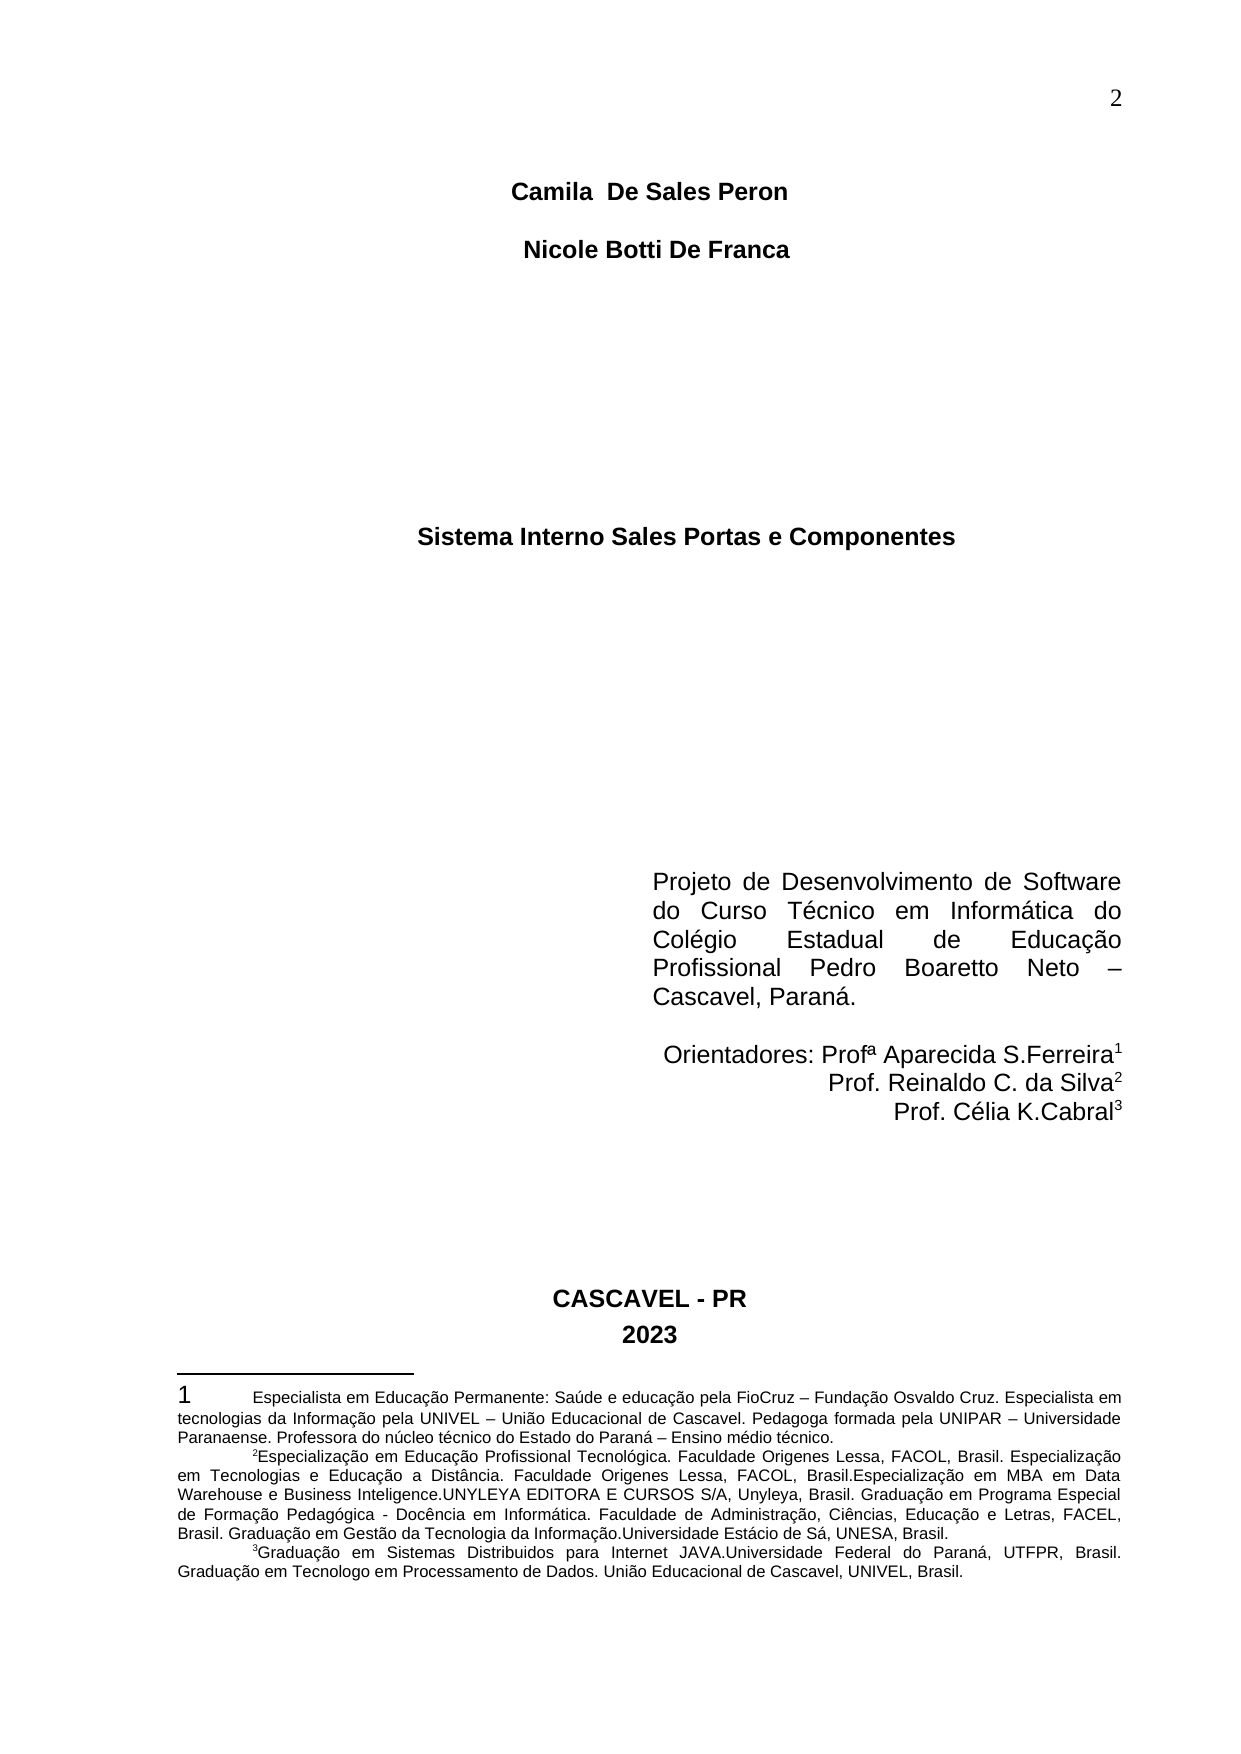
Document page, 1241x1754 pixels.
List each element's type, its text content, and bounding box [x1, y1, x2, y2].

text Projeto de Desenvolvimento de Software do Curso Técnico em Informática do Colégio Estadual de Educação Profissional Pedro Boaretto Neto – Cascavel, Paraná. [652, 867, 1122, 1011]
text Prof. Célia K.Cabral3 [177, 1097, 1122, 1126]
text 2023 [177, 1320, 1122, 1349]
text Especialista em Educação Permanente: Saúde e educação pela FioCruz – Fundação Osvaldo Cruz. Especialista em tecnologias da Informação pela UNIVEL – União Educacional de Cascavel. Pedagoga formada pela UNIPAR – Universidade Paranaense. Professora do núcleo técnico do Estado do Paraná – Ensino médio técnico. [177, 1380, 1122, 1447]
text 3Graduação em Sistemas Distribuidos para Internet JAVA.Universidade Federal do Paraná, UTFPR, Brasil. Graduação em Tecnologo em Processamento de Dados. União Educacional de Cascavel, UNIVEL, Brasil. [177, 1543, 1122, 1581]
text Sistema Interno Sales Portas e Componentes [177, 522, 1122, 551]
text Orientadores: Profª Aparecida S.Ferreira [652, 1040, 1122, 1068]
text Nicole Botti De Franca [177, 235, 1122, 263]
text Prof. Reinaldo C. da Silva2 [768, 1068, 1122, 1097]
text CASCAVEL - PR [177, 1284, 1122, 1313]
text 2Especialização em Educação Profissional Tecnológica. Faculdade Origenes Lessa, FACOL, Brasil. Especialização em Tecnologias e Educação a Distância. Faculdade Origenes Lessa, FACOL, Brasil.Especialização em MBA em Data Warehouse e Business Inteligence.UNYLEYA EDITORA E CURSOS S/A, Unyleya, Brasil. Graduação em Programa Especial de Formação Pedagógica - Docência em Informática. Faculdade de Administração, Ciências, Educação e Letras, FACEL, Brasil. Graduação em Gestão da Tecnologia da Informação.Universidade Estácio de Sá, UNESA, Brasil. [177, 1447, 1122, 1543]
text Camila De Sales Peron [177, 177, 1122, 206]
